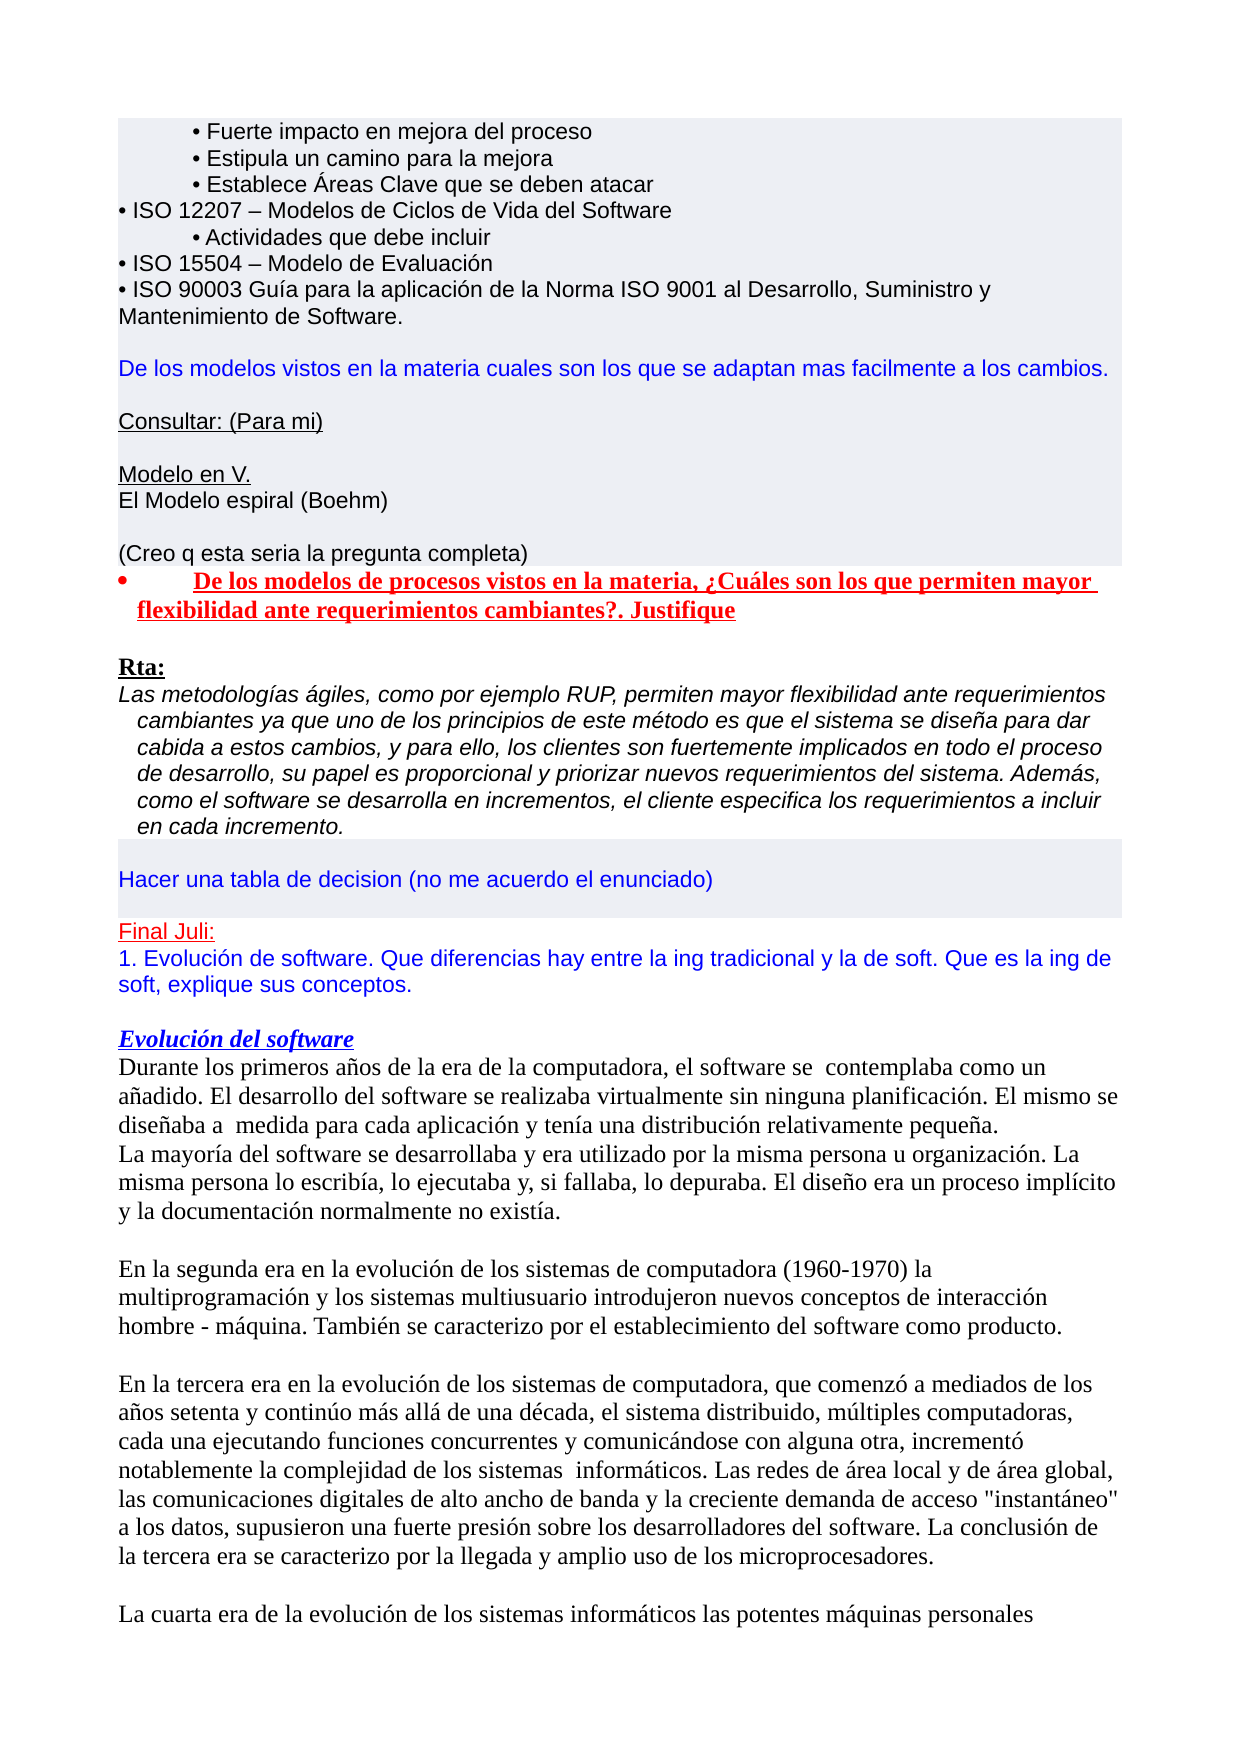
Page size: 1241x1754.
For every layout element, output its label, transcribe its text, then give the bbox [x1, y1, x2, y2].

text Rta: [118, 652, 1122, 681]
text • ISO 90003 Guía para la aplicación de la Norma ISO 9001 al Desarrollo, Suministro y Mantenimiento de Software. [118, 276, 1122, 329]
text Final Juli: [118, 918, 1122, 945]
text Modelo en V. [118, 461, 1122, 487]
text Evolución del software [118, 1024, 1122, 1052]
text De los modelos vistos en la materia cuales son los que se adaptan mas facilmente a los cambios. [118, 355, 1122, 382]
text • ISO 15504 – Modelo de Evaluación [118, 250, 1122, 276]
text Consultar: (Para mi) [118, 408, 1122, 434]
text • Actividades que debe incluir [118, 223, 1122, 250]
list (Creo q esta seria la pregunta completa) [118, 540, 1122, 566]
text • Fuerte impacto en mejora del proceso [118, 118, 1122, 144]
text Durante los primeros años de la era de la computadora, el software se contemplaba como un añadido. El desarrollo del software se realizaba virtualmente sin ninguna planificación. El mismo se diseñaba a medida para cada aplicación y tenía una distribución relativamente pequeña. [118, 1052, 1122, 1139]
text • Estipula un camino para la mejora [118, 144, 1122, 171]
text La mayoría del software se desarrollaba y era utilizado por la misma persona u organización. La misma persona lo escribía, lo ejecutaba y, si fallaba, lo depuraba. El diseño era un proceso implícito y la documentación normalmente no existía. [118, 1139, 1122, 1225]
text Las metodologías ágiles, como por ejemplo RUP, permiten mayor flexibilidad ante requerimientos cambiantes ya que uno de los principios de este método es que el sistema se diseña para dar cabida a estos cambios, y para ello, los clientes son fuertemente implicados en todo el proceso de desarrollo, su papel es proporcional y priorizar nuevos requerimientos del sistema. Además, como el software se desarrolla en incrementos, el cliente especifica los requerimientos a incluir en cada incremento. [118, 681, 1122, 839]
text • Establece Áreas Clave que se deben atacar [118, 171, 1122, 197]
text • ISO 12207 – Modelos de Ciclos de Vida del Software [118, 197, 1122, 223]
text La cuarta era de la evolución de los sistemas informáticos las potentes máquinas personales [118, 1599, 1122, 1627]
list El Modelo espiral (Boehm) [118, 487, 1122, 513]
list Hacer una tabla de decision (no me acuerdo el enunciado) [118, 866, 1122, 892]
text En la tercera era en la evolución de los sistemas de computadora, que comenzó a mediados de los años setenta y continúo más allá de una década, el sistema distribuido, múltiples computadoras, cada una ejecutando funciones concurrentes y comunicándose con alguna otra, incrementó notablemente la complejidad de los sistemas informáticos. Las redes de área local y de área global, las comunicaciones digitales de alto ancho de banda y la creciente demanda de acceso "instantáneo" a los datos, supusieron una fuerte presión sobre los desarrolladores del software. La conclusión de la tercera era se caracterizo por la llegada y amplio uso de los microprocesadores. [118, 1369, 1122, 1570]
text En la segunda era en la evolución de los sistemas de computadora (1960-1970) la multiprogramación y los sistemas multiusuario introdujeron nuevos conceptos de interacción hombre - máquina. También se caracterizo por el establecimiento del software como producto. [118, 1254, 1122, 1340]
text 1. Evolución de software. Que diferencias hay entre la ing tradicional y la de soft. Que es la ing de soft, explique sus conceptos. [118, 945, 1122, 997]
list De los modelos de procesos vistos en la materia, ¿Cuáles son los que permiten mayor flexibilidad ante requerimientos cambiantes?. Justifique [118, 566, 1122, 624]
